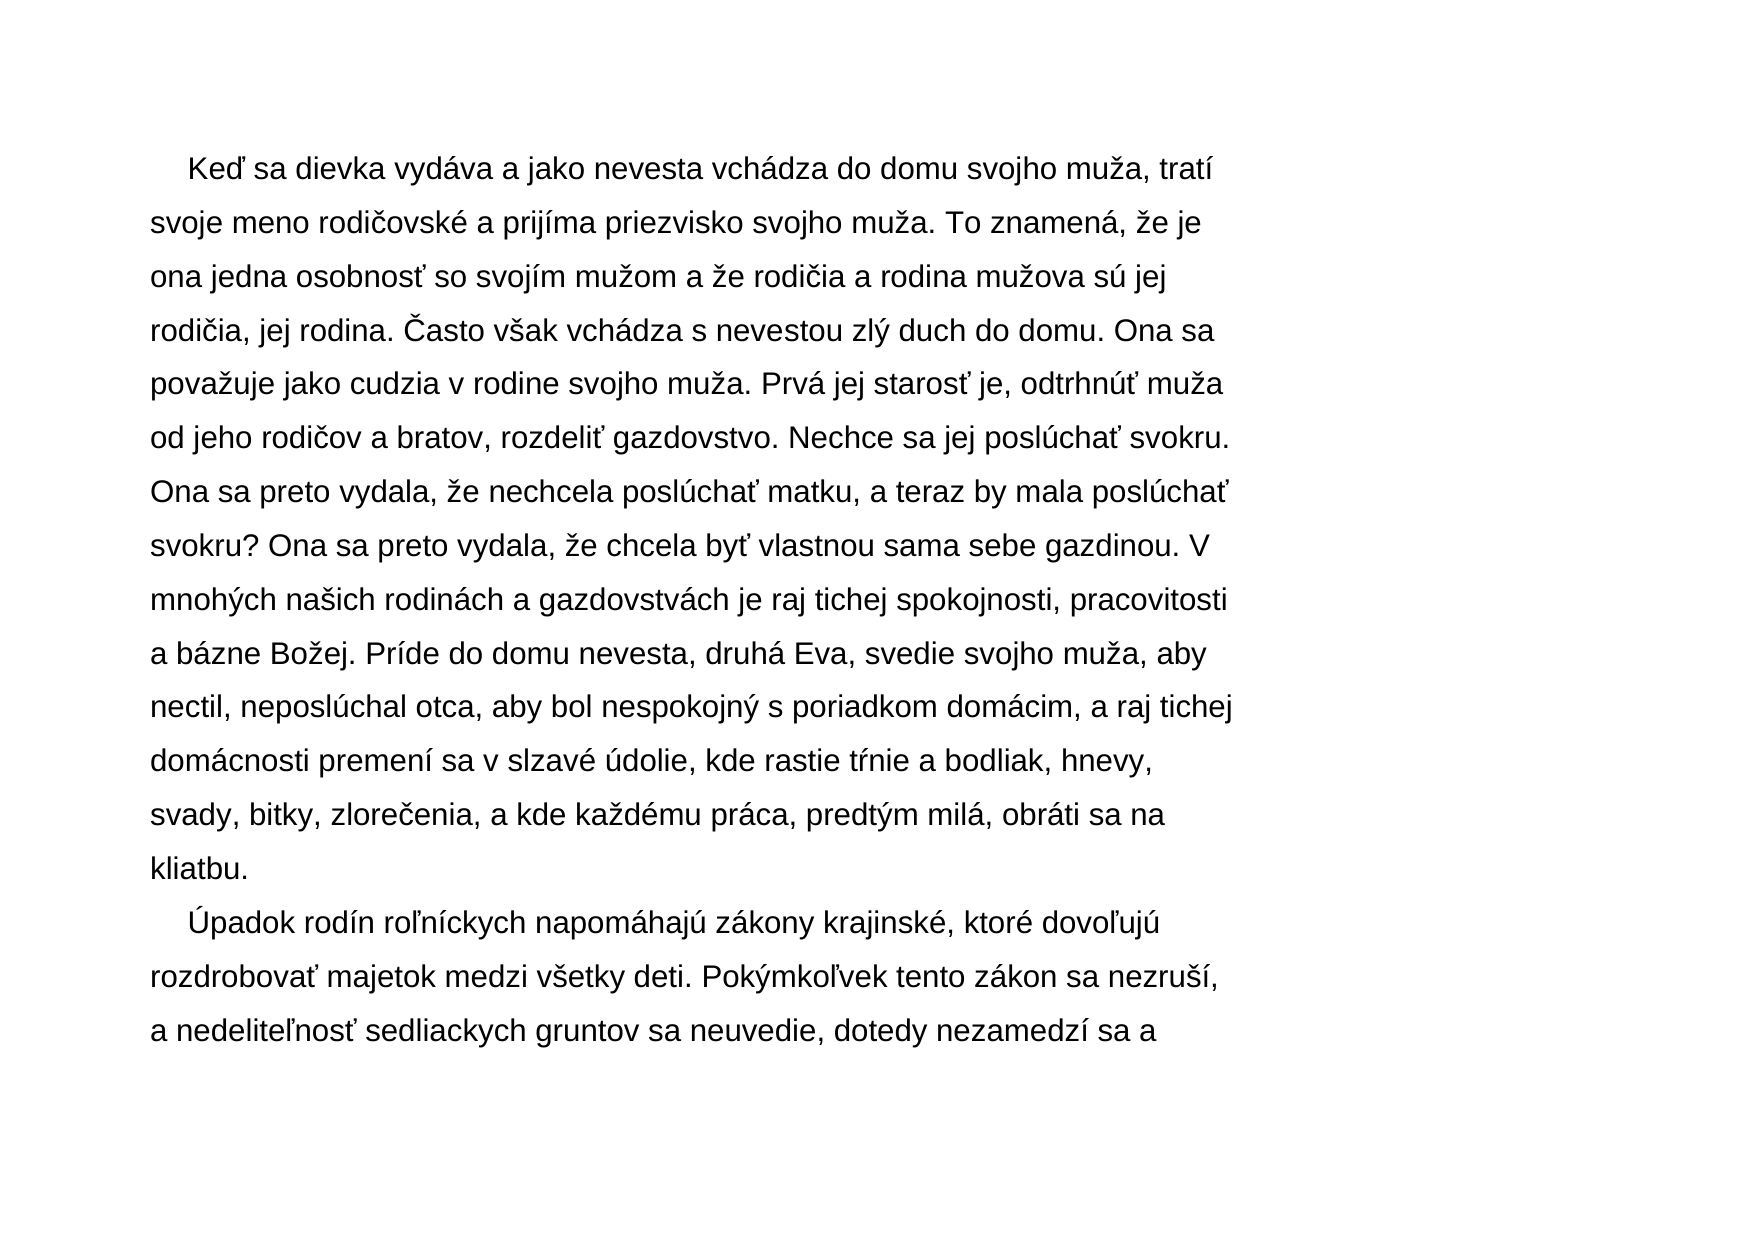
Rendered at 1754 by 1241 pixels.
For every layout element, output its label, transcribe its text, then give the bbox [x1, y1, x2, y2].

text Úpadok rodín roľníckych napomáhajú zákony krajinské, ktoré dovoľujú rozdrobovať majetok medzi všetky deti. Pokýmkoľvek tento zákon sa nezruší, a nedeliteľnosť sedliackych gruntov sa neuvedie, dotedy nezamedzí sa a [150, 904, 1243, 1048]
text Keď sa dievka vydáva a jako nevesta vchádza do domu svojho muža, tratí svoje meno ro­dičovské a prijíma priezvisko svojho muža. To znamená, že je ona jedna osobnosť so svojím mužom a že rodičia a rodina mužova sú jej rodičia, jej rodina. Často však vchádza s neve­stou zlý duch do domu. Ona sa považuje jako cudzia v rodine svojho muža. Prvá jej starosť je, odtrhnúť muža od jeho rodičov a bratov, rozdeliť gazdovstvo. Nechce sa jej poslúchať svokru. Ona sa preto vydala, že nechcela poslúchať matku, a teraz by mala poslúchať svokru? Ona sa preto vydala, že chcela byť vlastnou sama sebe gazdinou. V mnohých našich rodinách a gazdovstvách je raj tichej spokojnosti, pracovitosti a bázne Božej. Príde do domu nevesta, druhá Eva, svedie svojho muža, aby nectil, neposlúchal otca, aby bol nespokojný s poriadkom domácim, a raj tichej domácnosti premení sa v slzavé údolie, kde rastie tŕnie a bodliak, hnevy, svady, bitky, zlorečenia, a kde každému práca, predtým milá, obráti sa na kliatbu. [150, 150, 1243, 886]
